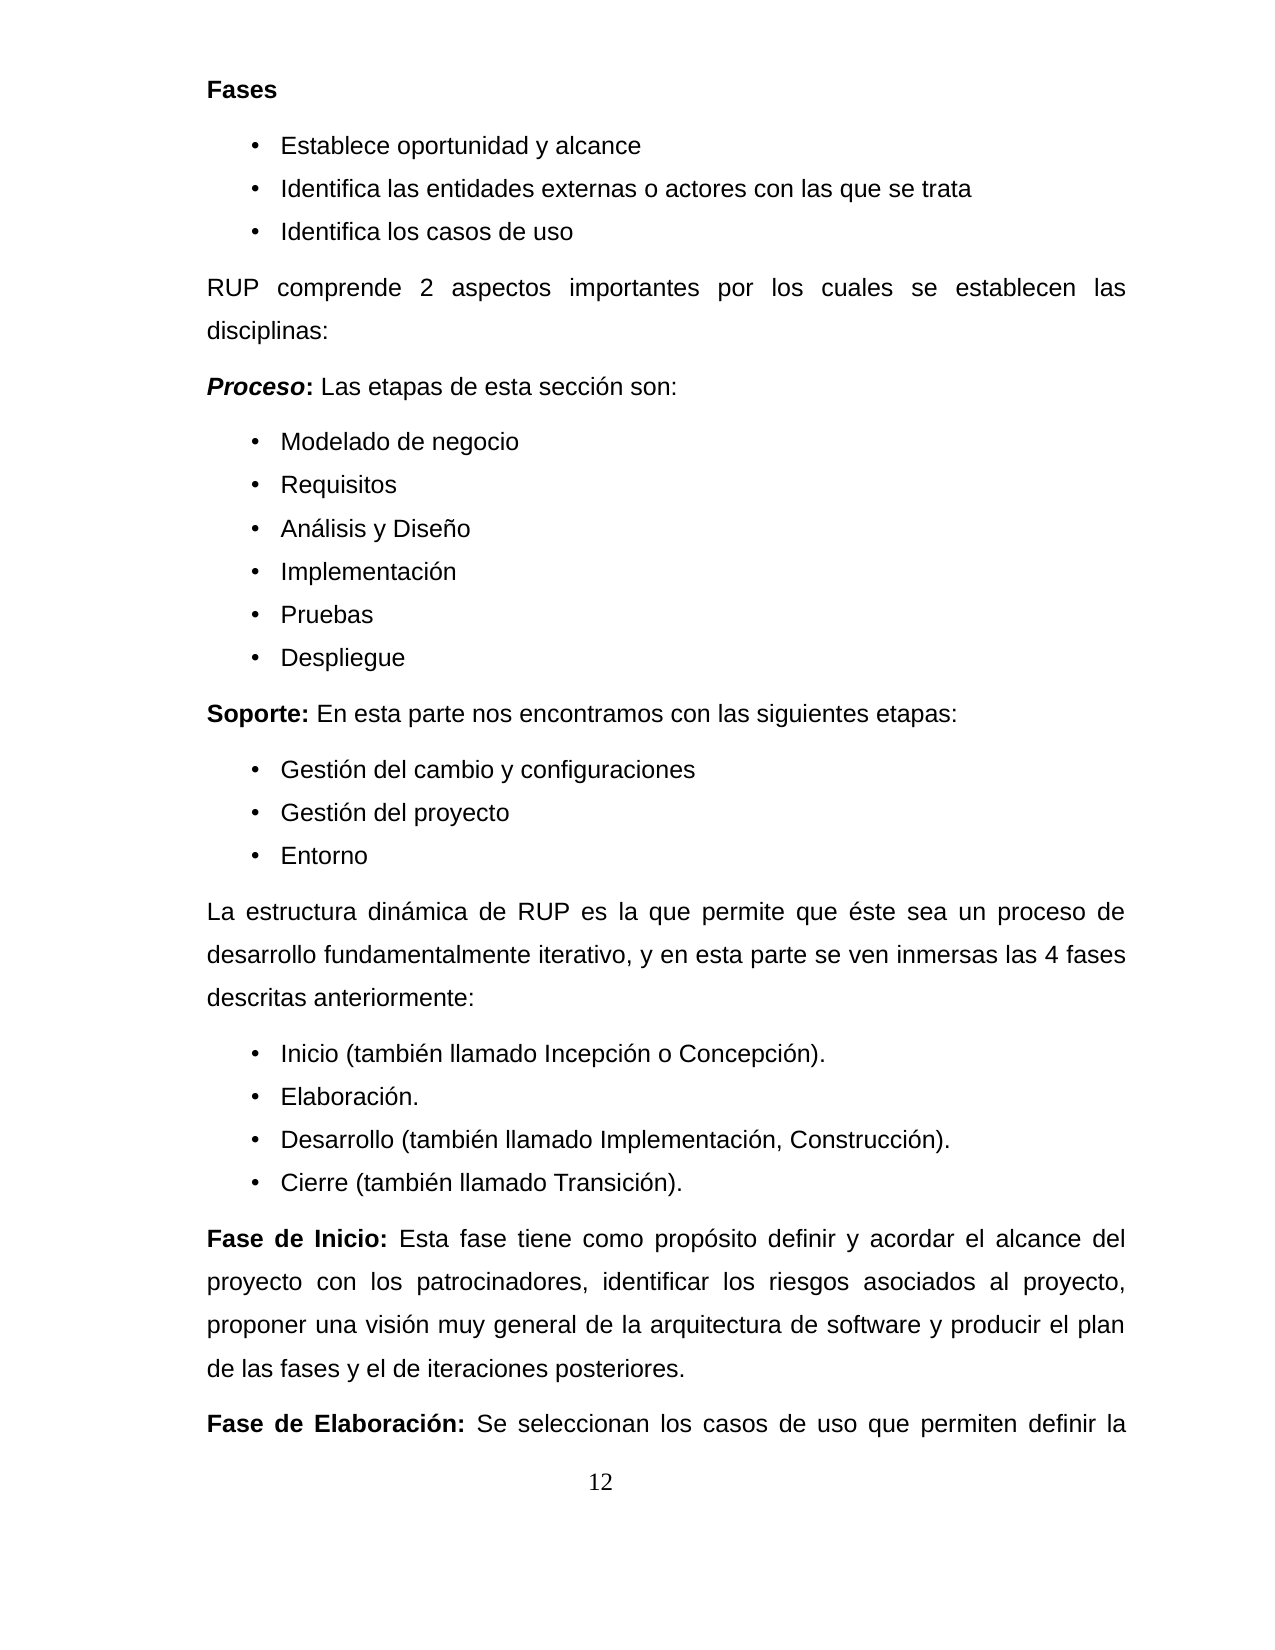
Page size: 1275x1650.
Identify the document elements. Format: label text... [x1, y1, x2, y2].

text Fase de Inicio: Esta fase tiene como propósito definir y acordar el alcance del proyecto con los patrocinadores, identificar los riesgos asociados al proyecto, proponer una visión muy general de la arquitectura de software y producir el plan de las fases y el de iteraciones posteriores. [207, 1224, 1127, 1382]
text Soporte: En esta parte nos encontramos con las siguientes etapas: [207, 699, 1127, 728]
list Análisis y Diseño [251, 514, 1127, 542]
list Despliegue [251, 643, 1127, 672]
list Identifica los casos de uso [251, 217, 1127, 246]
list Inicio (también llamado Incepción o Concepción). [251, 1039, 1127, 1068]
list Elaboración. [251, 1082, 1127, 1111]
text RUP comprende 2 aspectos importantes por los cuales se establecen las disciplinas: [207, 273, 1127, 345]
list Implementación [251, 557, 1127, 586]
list Identifica las entidades externas o actores con las que se trata [251, 174, 1127, 203]
text Fase de Elaboración: Se seleccionan los casos de uso que permiten definir la [207, 1409, 1127, 1438]
list Cierre (también llamado Transición). [251, 1168, 1127, 1197]
list Modelado de negocio [251, 427, 1127, 456]
list Requisitos [251, 470, 1127, 499]
text La estructura dinámica de RUP es la que permite que éste sea un proceso de desarrollo fundamentalmente iterativo, y en esta parte se ven inmersas las 4 fases descritas anteriormente: [207, 897, 1127, 1012]
list Pruebas [251, 600, 1127, 629]
list Gestión del cambio y configuraciones [251, 755, 1127, 783]
text Proceso: Las etapas de esta sección son: [207, 372, 1127, 400]
list Entorno [251, 841, 1127, 870]
list Establece oportunidad y alcance [251, 131, 1127, 159]
subtitle Fases [207, 75, 1127, 104]
list Gestión del proyecto [251, 798, 1127, 827]
list Desarrollo (también llamado Implementación, Construcción). [251, 1125, 1127, 1154]
